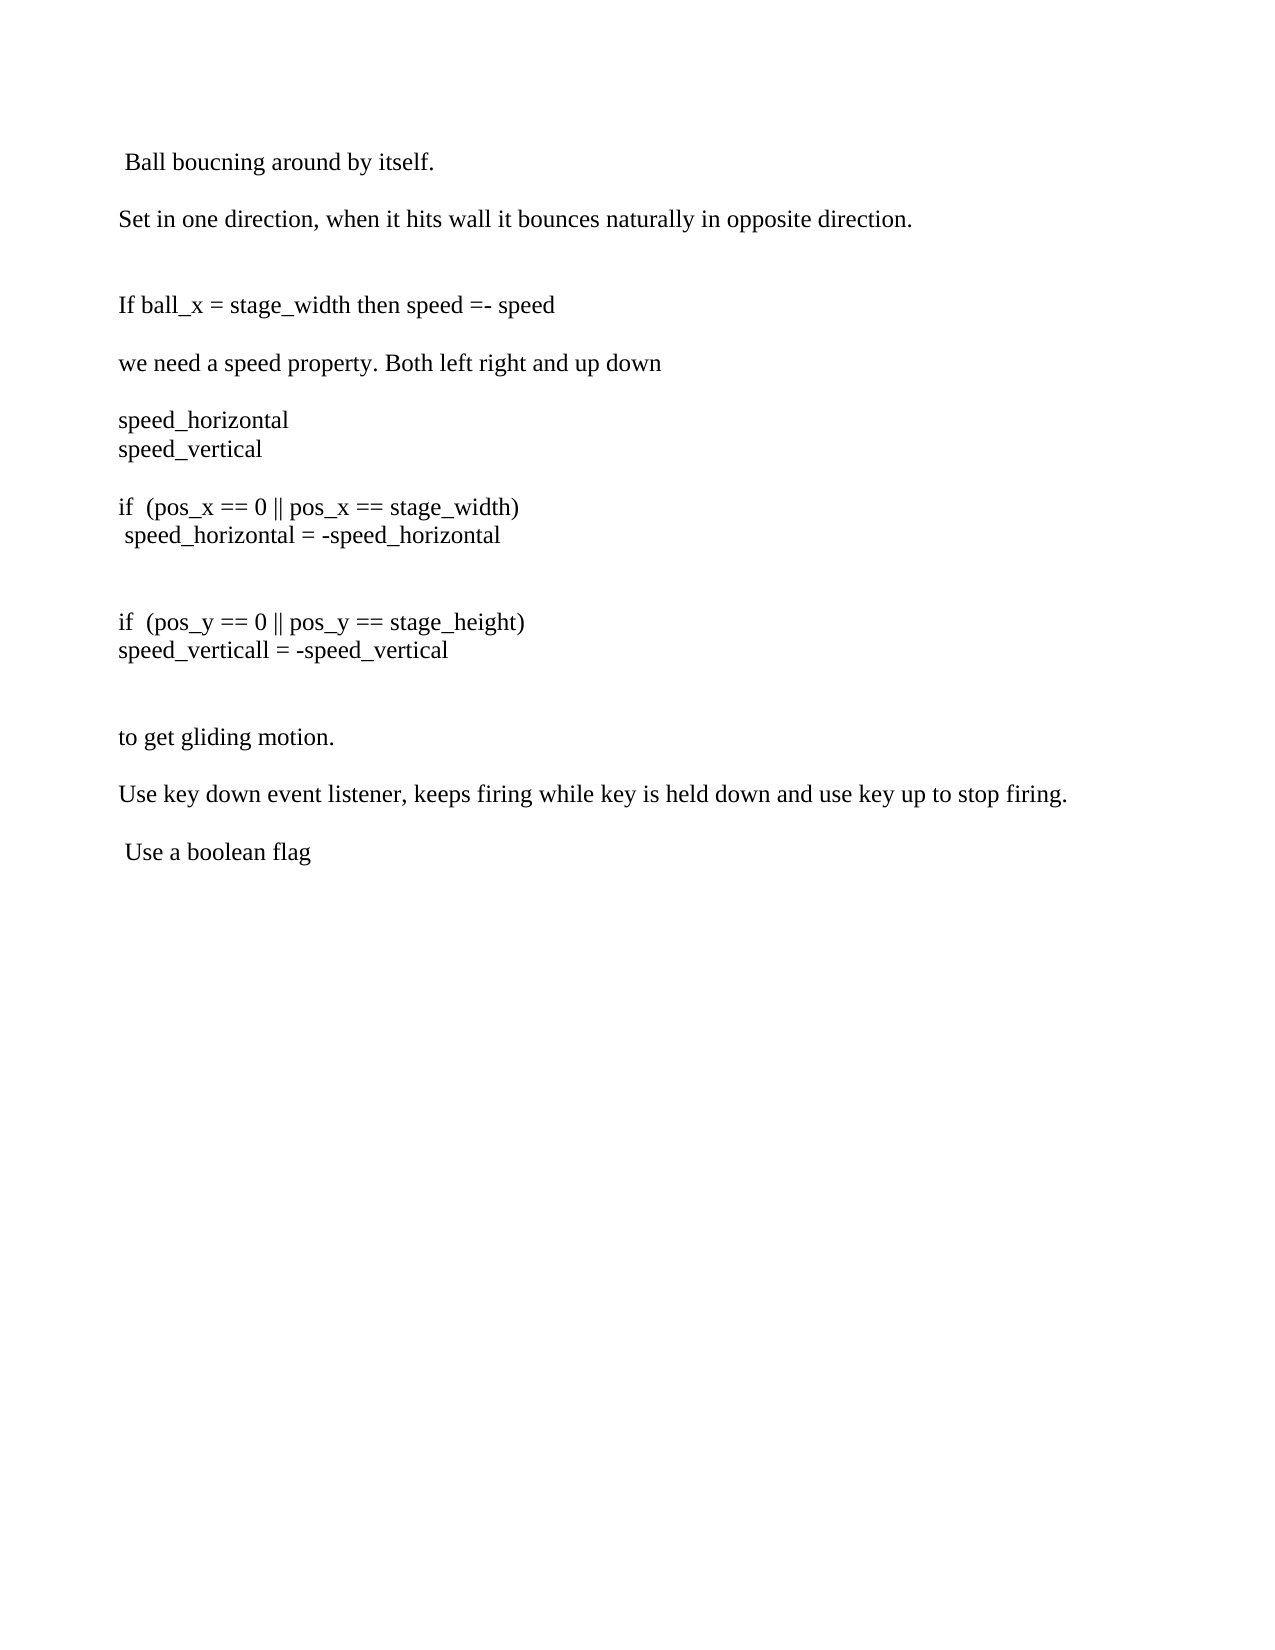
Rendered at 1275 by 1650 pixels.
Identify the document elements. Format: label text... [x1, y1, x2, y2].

text if (pos_y == 0 || pos_y == stage_height) [118, 607, 1157, 636]
text speed_horizontal [118, 406, 1157, 434]
text speed_horizontal = -speed_horizontal [118, 521, 1157, 549]
text speed_vertical [118, 434, 1157, 463]
text speed_verticall = -speed_vertical [118, 636, 1157, 664]
text Use a boolean flag [118, 837, 1157, 866]
text Use key down event listener, keeps firing while key is held down and use key up to stop firing. [118, 779, 1157, 808]
text to get gliding motion. [118, 722, 1157, 751]
text Ball boucning around by itself. [118, 147, 1157, 176]
text we need a speed property. Both left right and up down [118, 348, 1157, 377]
text Set in one direction, when it hits wall it bounces naturally in opposite direction. [118, 204, 1157, 233]
text If ball_x = stage_width then speed =- speed [118, 291, 1157, 319]
text if (pos_x == 0 || pos_x == stage_width) [118, 492, 1157, 521]
